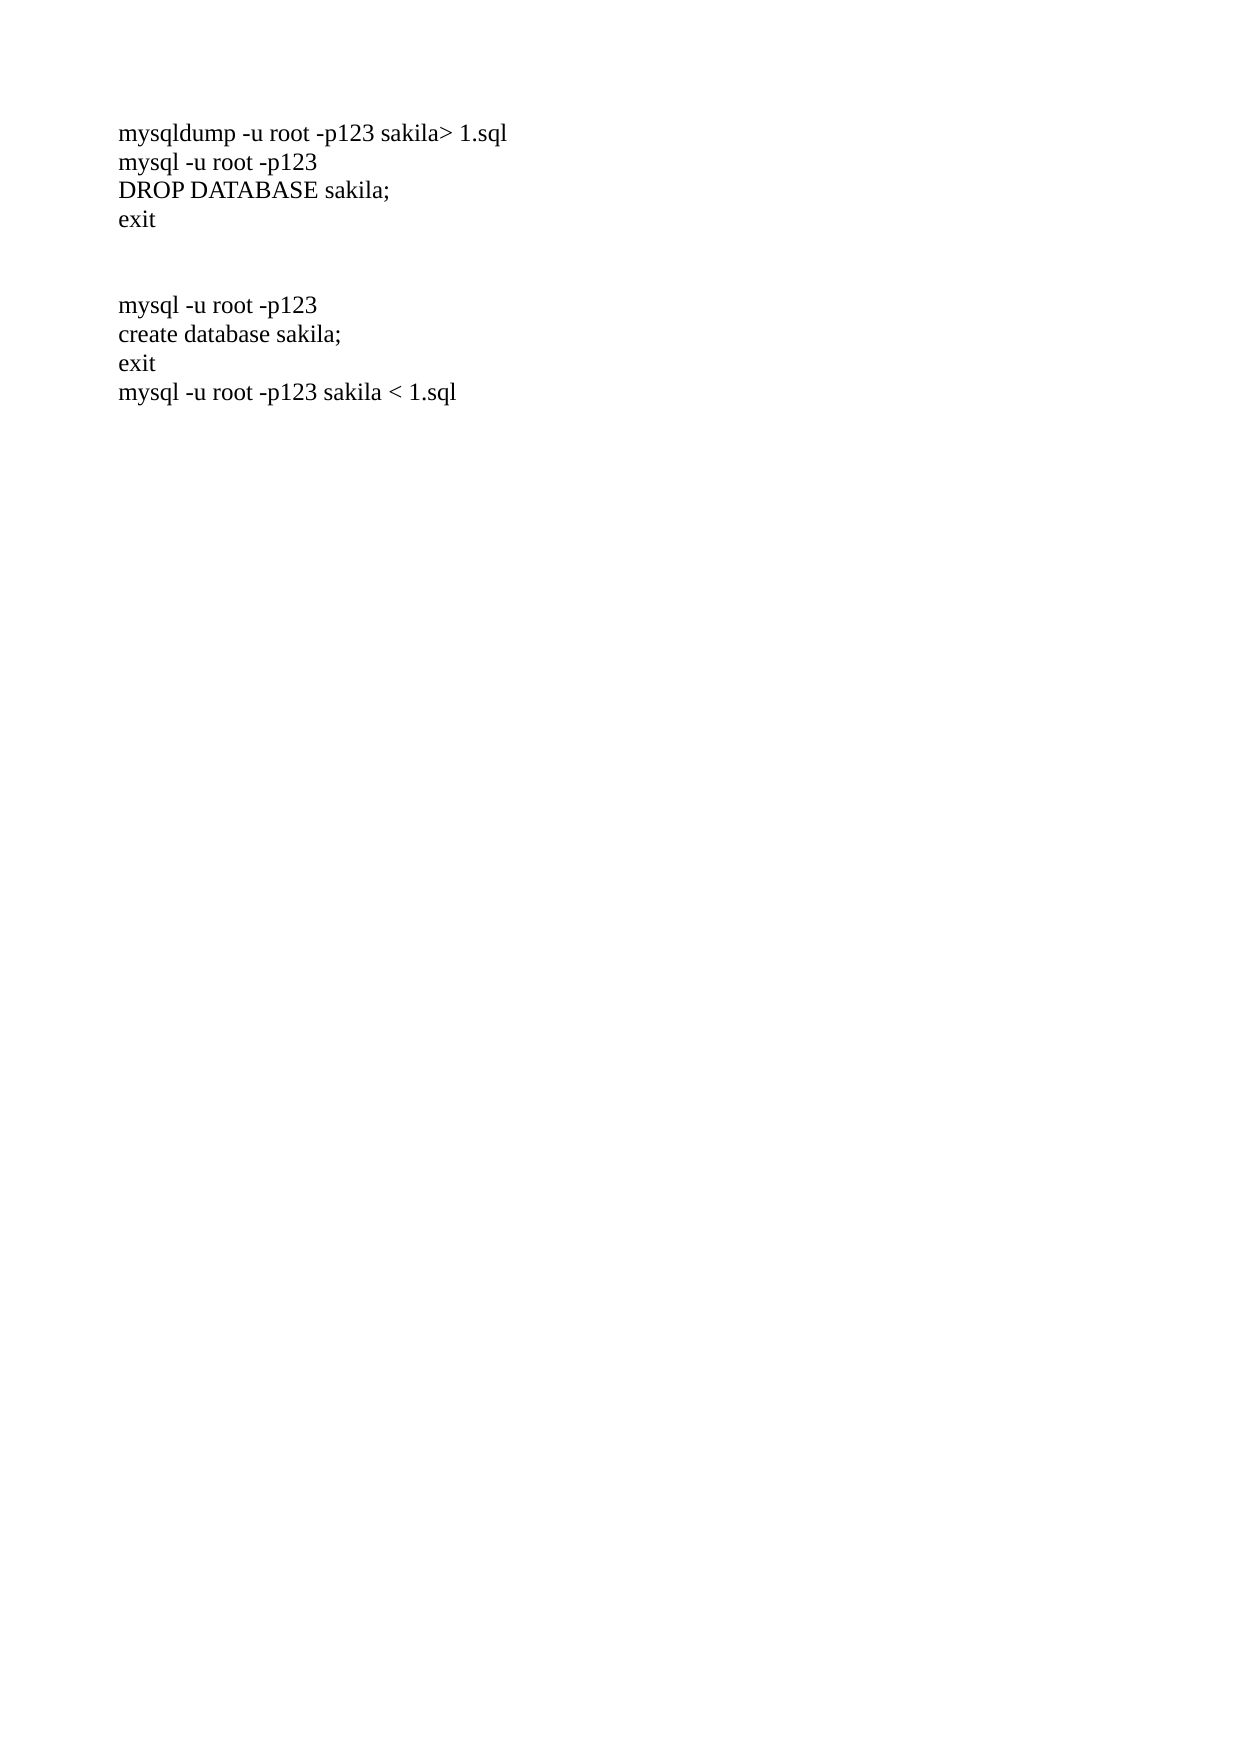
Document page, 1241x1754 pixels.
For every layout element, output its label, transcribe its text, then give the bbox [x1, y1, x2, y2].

text DROP DATABASE sakila; [118, 176, 1122, 204]
text mysql -u root -p123 sakila < 1.sql [118, 377, 1122, 406]
text exit [118, 348, 1122, 377]
text mysql -u root -p123 [118, 291, 1122, 319]
text mysqldump -u root -p123 sakila> 1.sql [118, 118, 1122, 147]
text mysql -u root -p123 [118, 147, 1122, 176]
text create database sakila; [118, 319, 1122, 348]
text exit [118, 204, 1122, 233]
